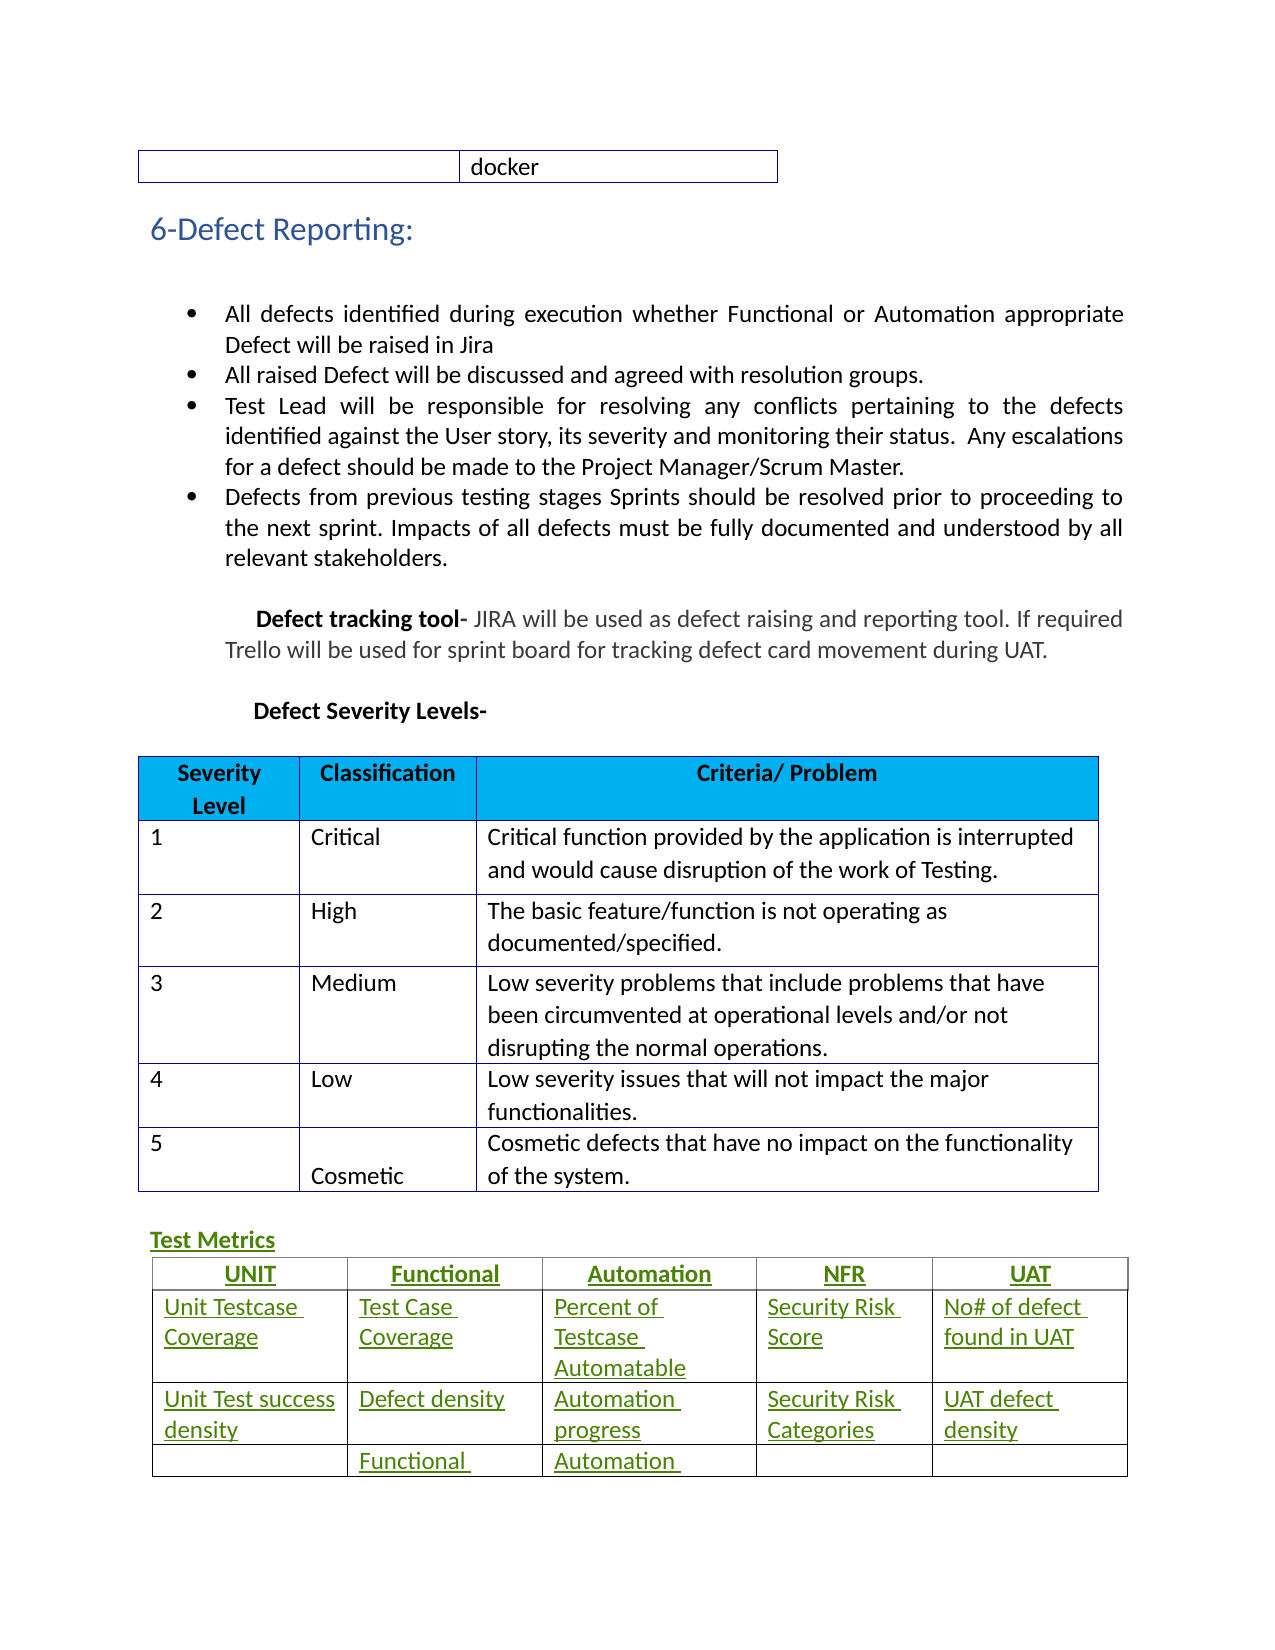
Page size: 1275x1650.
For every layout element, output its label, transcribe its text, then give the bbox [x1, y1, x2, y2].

table_cell 5 [139, 1128, 299, 1191]
subtitle 6-Defect Reporting: [150, 208, 1125, 248]
table_cell No# of defect found in UAT [933, 1291, 1127, 1382]
table_cell Defect density [348, 1383, 542, 1444]
table_cell [153, 1445, 347, 1476]
text Defect Severity Levels- [225, 695, 1125, 726]
table_cell 2 [139, 895, 299, 966]
list All raised Defect will be discussed and agreed with resolution groups. [187, 359, 1125, 390]
table_header Severity Level [139, 757, 299, 820]
table_cell 1 [139, 821, 299, 894]
table_cell [933, 1445, 1127, 1476]
table_cell 4 [139, 1064, 299, 1127]
table_cell Unit Test success density [153, 1383, 347, 1444]
table_cell Security Risk Categories [757, 1383, 932, 1444]
table_cell [139, 151, 459, 182]
table_cell Test Case Coverage [348, 1291, 542, 1382]
table_cell Critical [300, 821, 476, 894]
table_header Classification [300, 757, 476, 820]
table_cell Security Risk Score [757, 1291, 932, 1382]
table_cell Low severity problems that include problems that have been circumvented at operational levels and/or not disrupting the normal operations. [477, 967, 1098, 1062]
table_cell 3 [139, 967, 299, 1062]
table_cell Unit Testcase Coverage [153, 1291, 347, 1382]
table_cell High [300, 895, 476, 966]
table_header Criteria/ Problem [477, 757, 1098, 820]
table_header UNIT [153, 1258, 347, 1288]
table_cell Low [300, 1064, 476, 1127]
text Test Metrics [150, 1224, 1125, 1255]
table_cell [757, 1445, 932, 1476]
table_cell Cosmetic defects that have no impact on the functionality of the system. [477, 1128, 1098, 1191]
table_header UAT [933, 1258, 1127, 1288]
table_cell Automation progress [543, 1383, 756, 1444]
list Defects from previous testing stages Sprints should be resolved prior to proceeding to the next sprint. Impacts of all defects must be fully documented and understood by all relevant stakeholders. [187, 481, 1125, 573]
table_cell Percent of Testcase Automatable [543, 1291, 756, 1382]
table_cell UAT defect density [933, 1383, 1127, 1444]
text Defect tracking tool- JIRA will be used as defect raising and reporting tool. If required Trello will be used for sprint board for tracking defect card movement during UAT. [225, 603, 1125, 664]
list All defects identified during execution whether Functional or Automation appropriate Defect will be raised in Jira [187, 298, 1125, 359]
table_cell Critical function provided by the application is interrupted and would cause disruption of the work of Testing. [477, 821, 1098, 894]
table_cell Automation [543, 1445, 756, 1476]
table_cell Functional [348, 1445, 542, 1476]
table_cell The basic feature/function is not operating as documented/specified. [477, 895, 1098, 966]
table_cell docker [460, 151, 777, 182]
table_header Automation [543, 1258, 756, 1288]
table_header NFR [757, 1258, 932, 1288]
table_cell Low severity issues that will not impact the major functionalities. [477, 1064, 1098, 1127]
table_cell Medium [300, 967, 476, 1062]
table_header Functional [348, 1258, 542, 1288]
table_cell Cosmetic [300, 1128, 476, 1191]
list Test Lead will be responsible for resolving any conflicts pertaining to the defects identified against the User story, its severity and monitoring their status. Any escalations for a defect should be made to the Project Manager/Scrum Master. [187, 390, 1125, 481]
